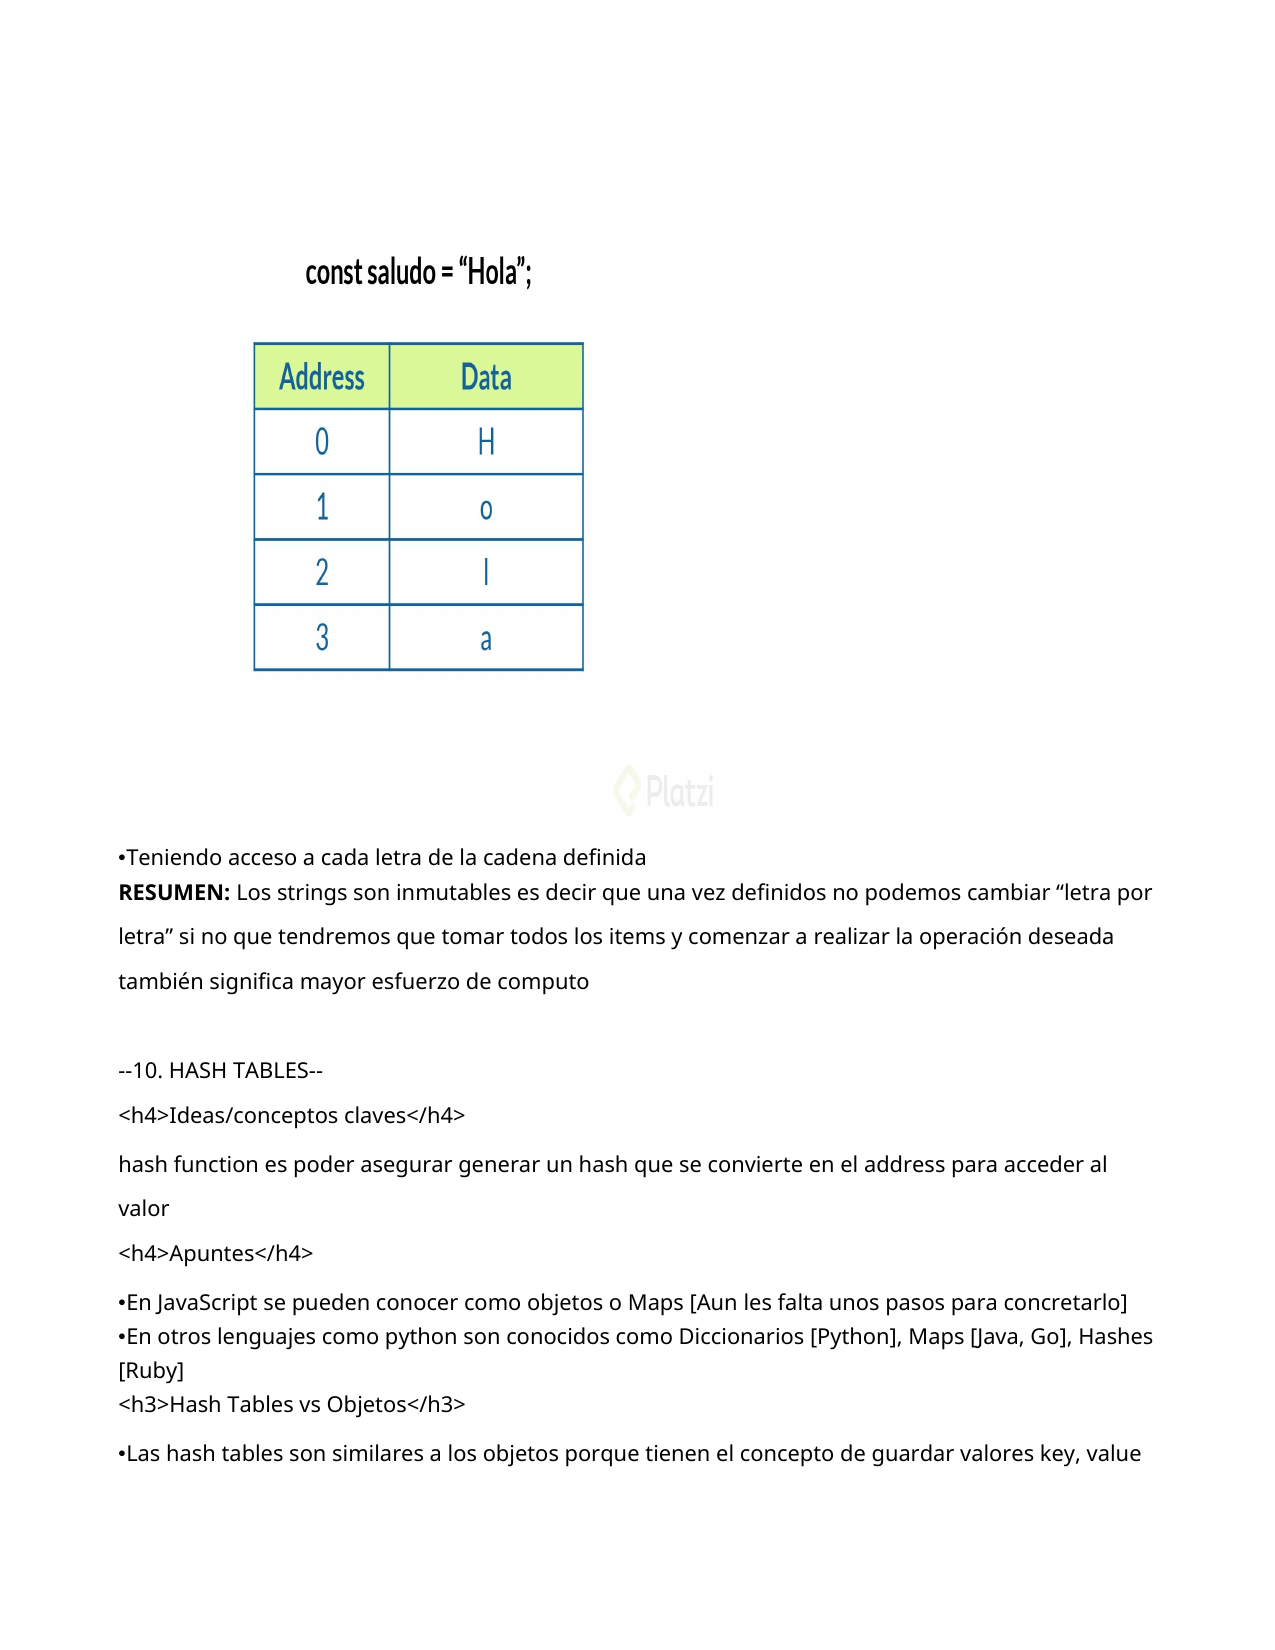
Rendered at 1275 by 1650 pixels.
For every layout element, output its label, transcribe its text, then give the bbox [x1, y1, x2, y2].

text hash function es poder asegurar generar un hash que se convierte en el address para acceder al valor [118, 1149, 1157, 1223]
picture [118, 118, 719, 824]
text RESUMEN: Los strings son inmutables es decir que una vez definidos no podemos cambiar “letra por letra” si no que tendremos que tomar todos los items y comenzar a realizar la operación deseada también significa mayor esfuerzo de computo [118, 876, 1157, 996]
list Las hash tables son similares a los objetos porque tienen el concepto de guardar valores key, value [118, 1438, 1157, 1468]
list Teniendo acceso a cada letra de la cadena definida [118, 842, 1157, 872]
list En JavaScript se pueden conocer como objetos o Maps [Aun les falta unos pasos para concretarlo] [118, 1287, 1157, 1317]
text <h4>Ideas/conceptos claves</h4> [118, 1100, 1157, 1130]
list En otros lenguajes como python son conocidos como Diccionarios [Python], Maps [Java, Go], Hashes [Ruby] [118, 1321, 1157, 1385]
text <h3>Hash Tables vs Objetos</h3> [118, 1389, 1157, 1419]
text <h4>Apuntes</h4> [118, 1238, 1157, 1268]
text --10. HASH TABLES-- [118, 1055, 1157, 1085]
